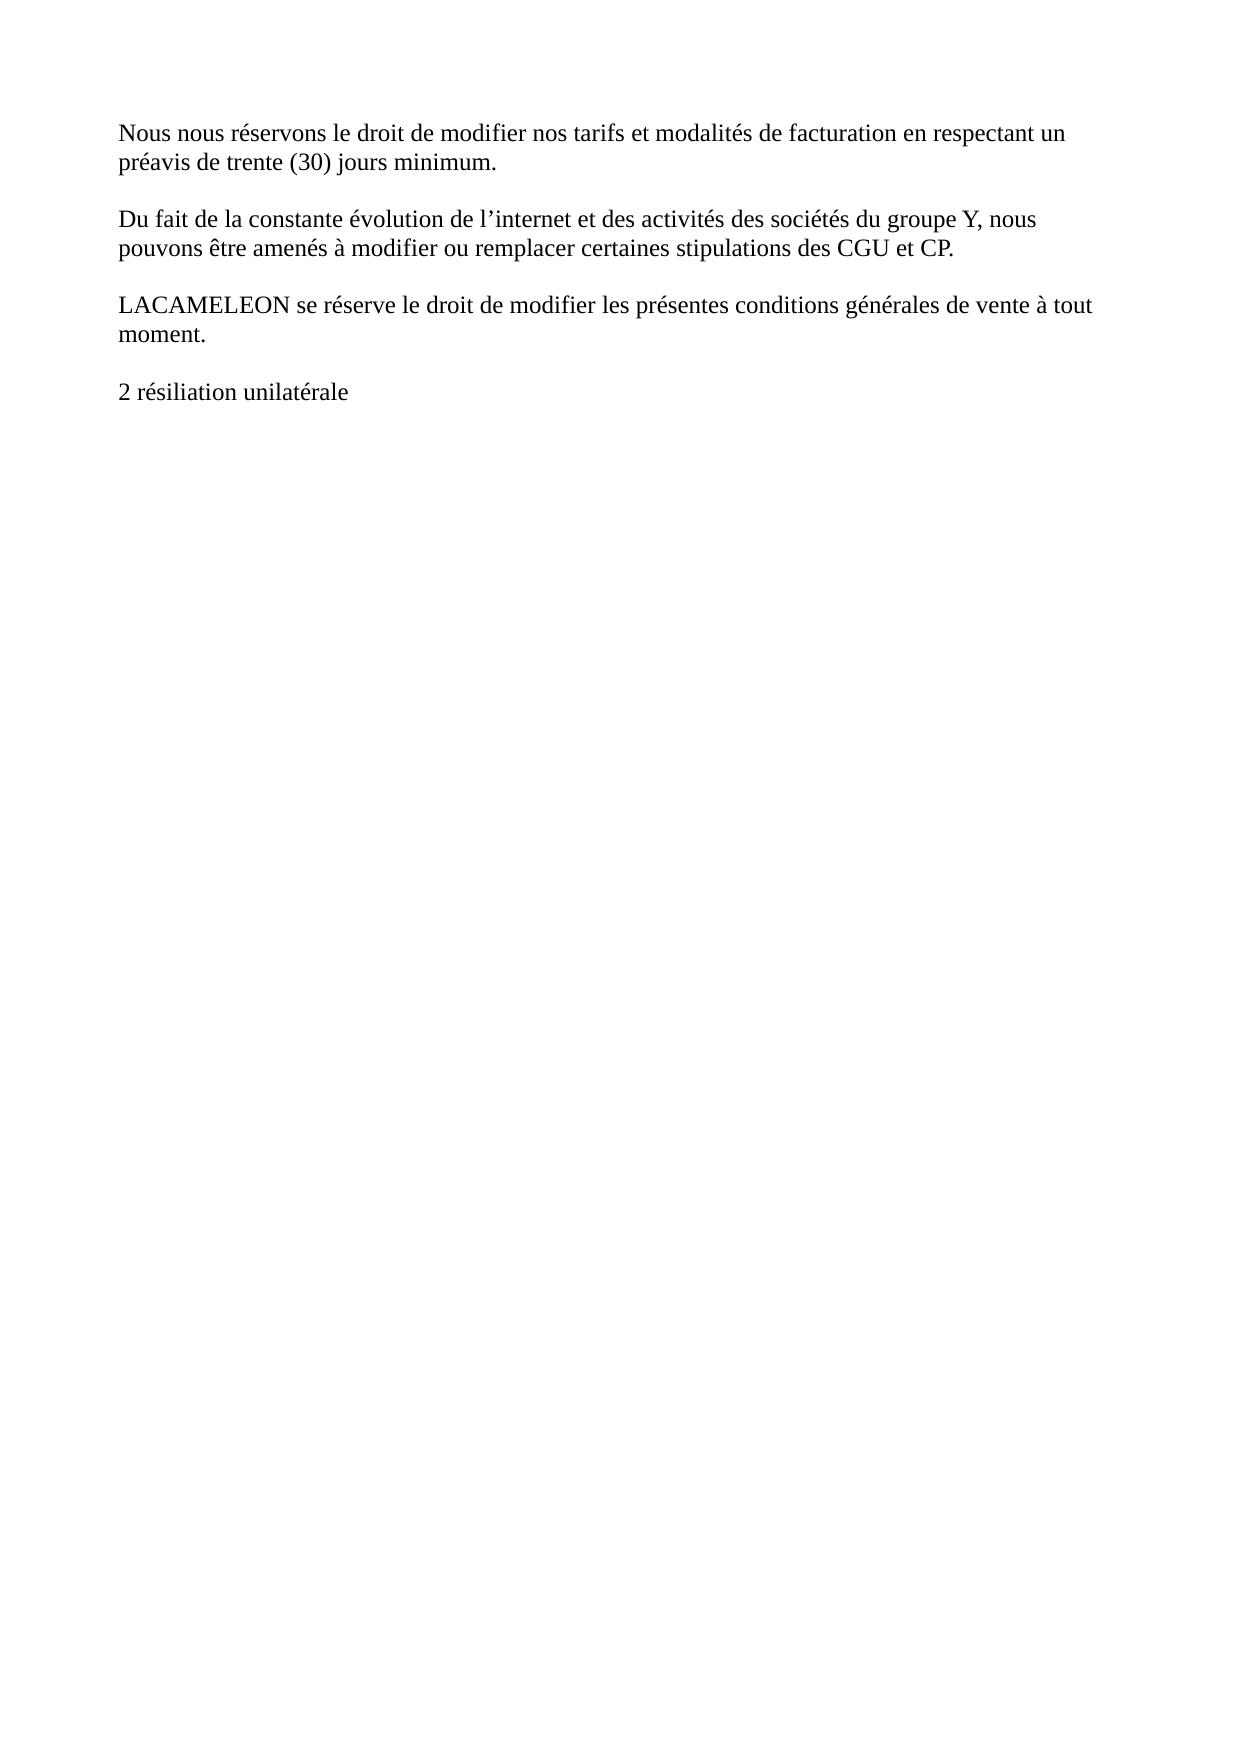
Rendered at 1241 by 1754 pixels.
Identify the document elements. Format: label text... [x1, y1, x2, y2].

text 2 résiliation unilatérale [118, 377, 1122, 406]
text Nous nous réservons le droit de modifier nos tarifs et modalités de facturation en respectant un préavis de trente (30) jours minimum. [118, 118, 1122, 176]
text LACAMELEON se réserve le droit de modifier les présentes conditions générales de vente à tout moment. [118, 291, 1122, 348]
text Du fait de la constante évolution de l’internet et des activités des sociétés du groupe Y, nous pouvons être amenés à modifier ou remplacer certaines stipulations des CGU et CP. [118, 204, 1122, 262]
